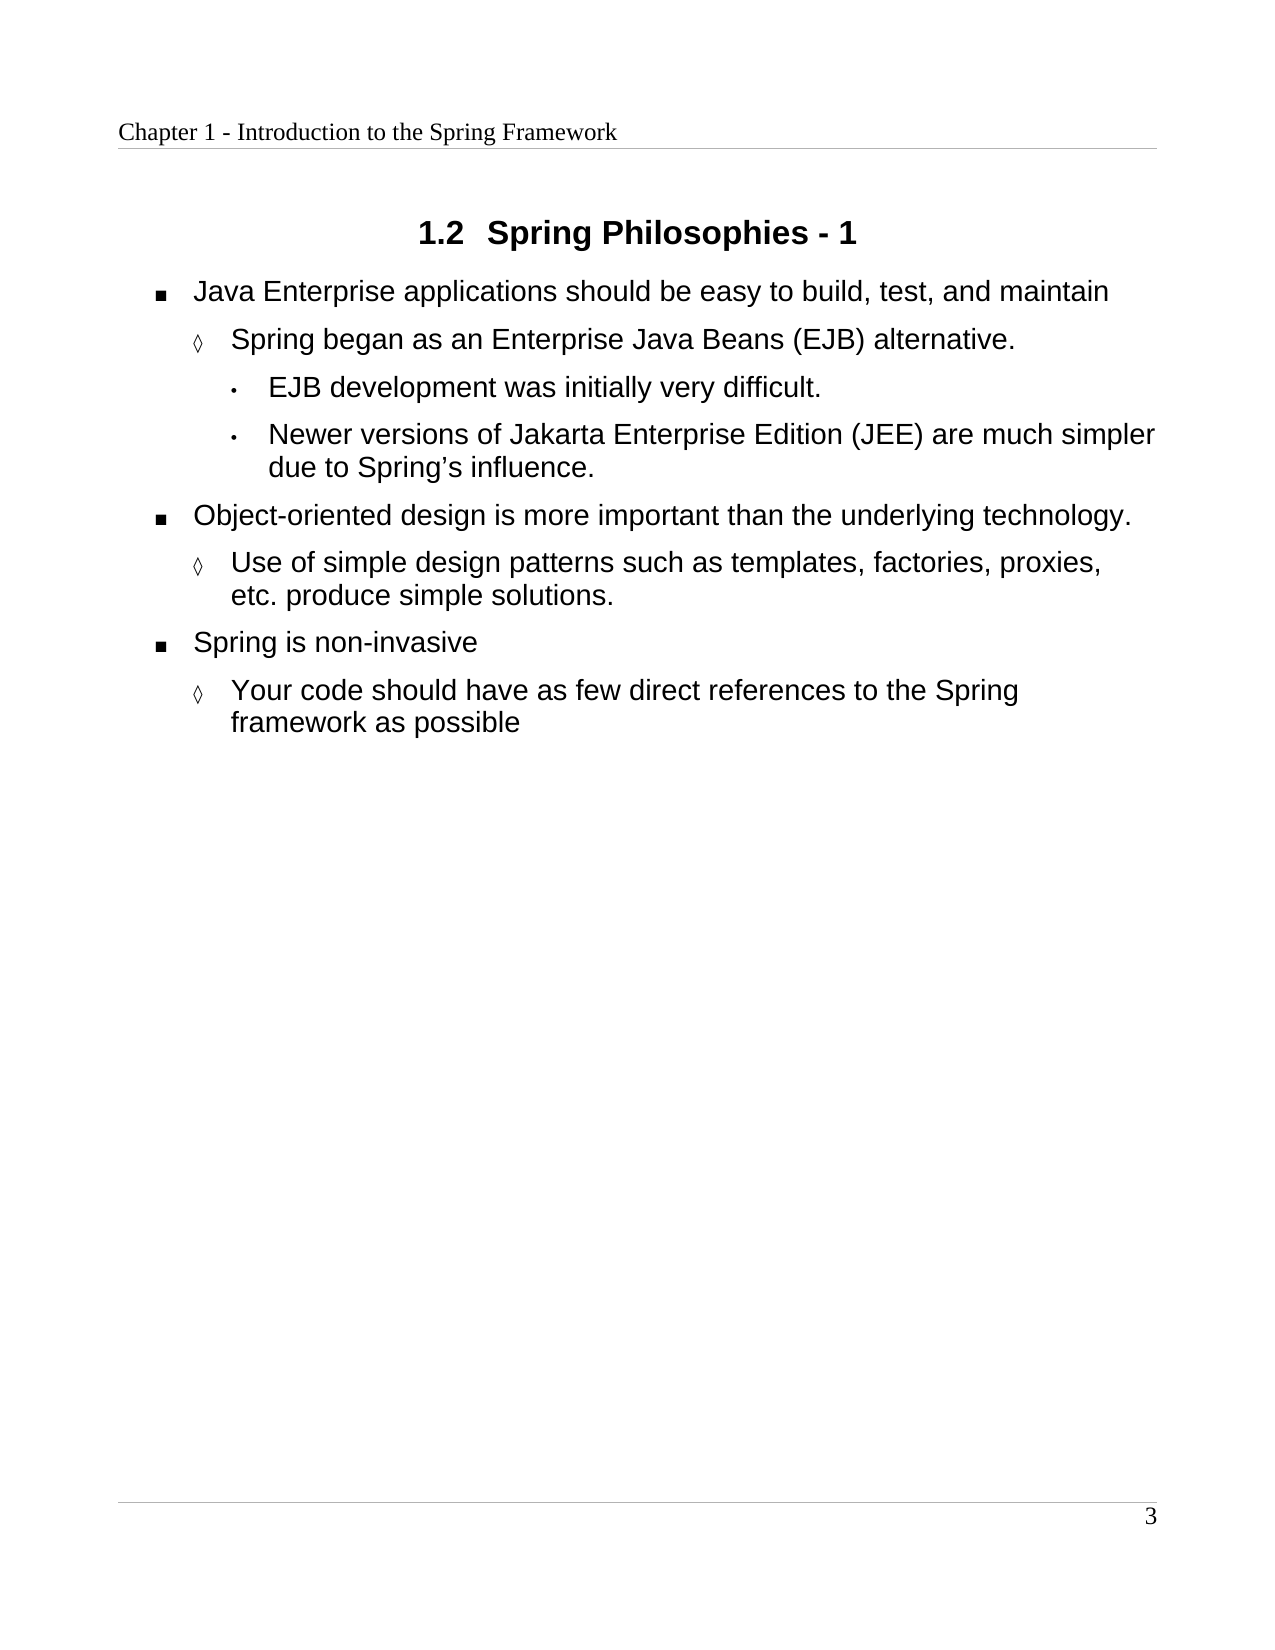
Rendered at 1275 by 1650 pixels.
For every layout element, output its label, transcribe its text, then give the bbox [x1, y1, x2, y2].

list Java Enterprise applications should be easy to build, test, and maintain [156, 275, 1157, 308]
list Newer versions of Jakarta Enterprise Edition (JEE) are much simpler due to Spring’s influence. [231, 418, 1157, 483]
list Object-oriented design is more important than the underlying technology. [156, 498, 1157, 531]
list EJB development was initially very difficult. [231, 371, 1157, 403]
list Spring began as an Enterprise Java Beans (EJB) alternative. [193, 323, 1157, 356]
list Spring is non-invasive [156, 626, 1157, 659]
subtitle Spring Philosophies - 1 [118, 214, 1157, 251]
list Use of simple design patterns such as templates, factories, proxies, etc. produce simple solutions. [193, 546, 1157, 611]
list Your code should have as few direct references to the Spring framework as possible [193, 674, 1157, 739]
